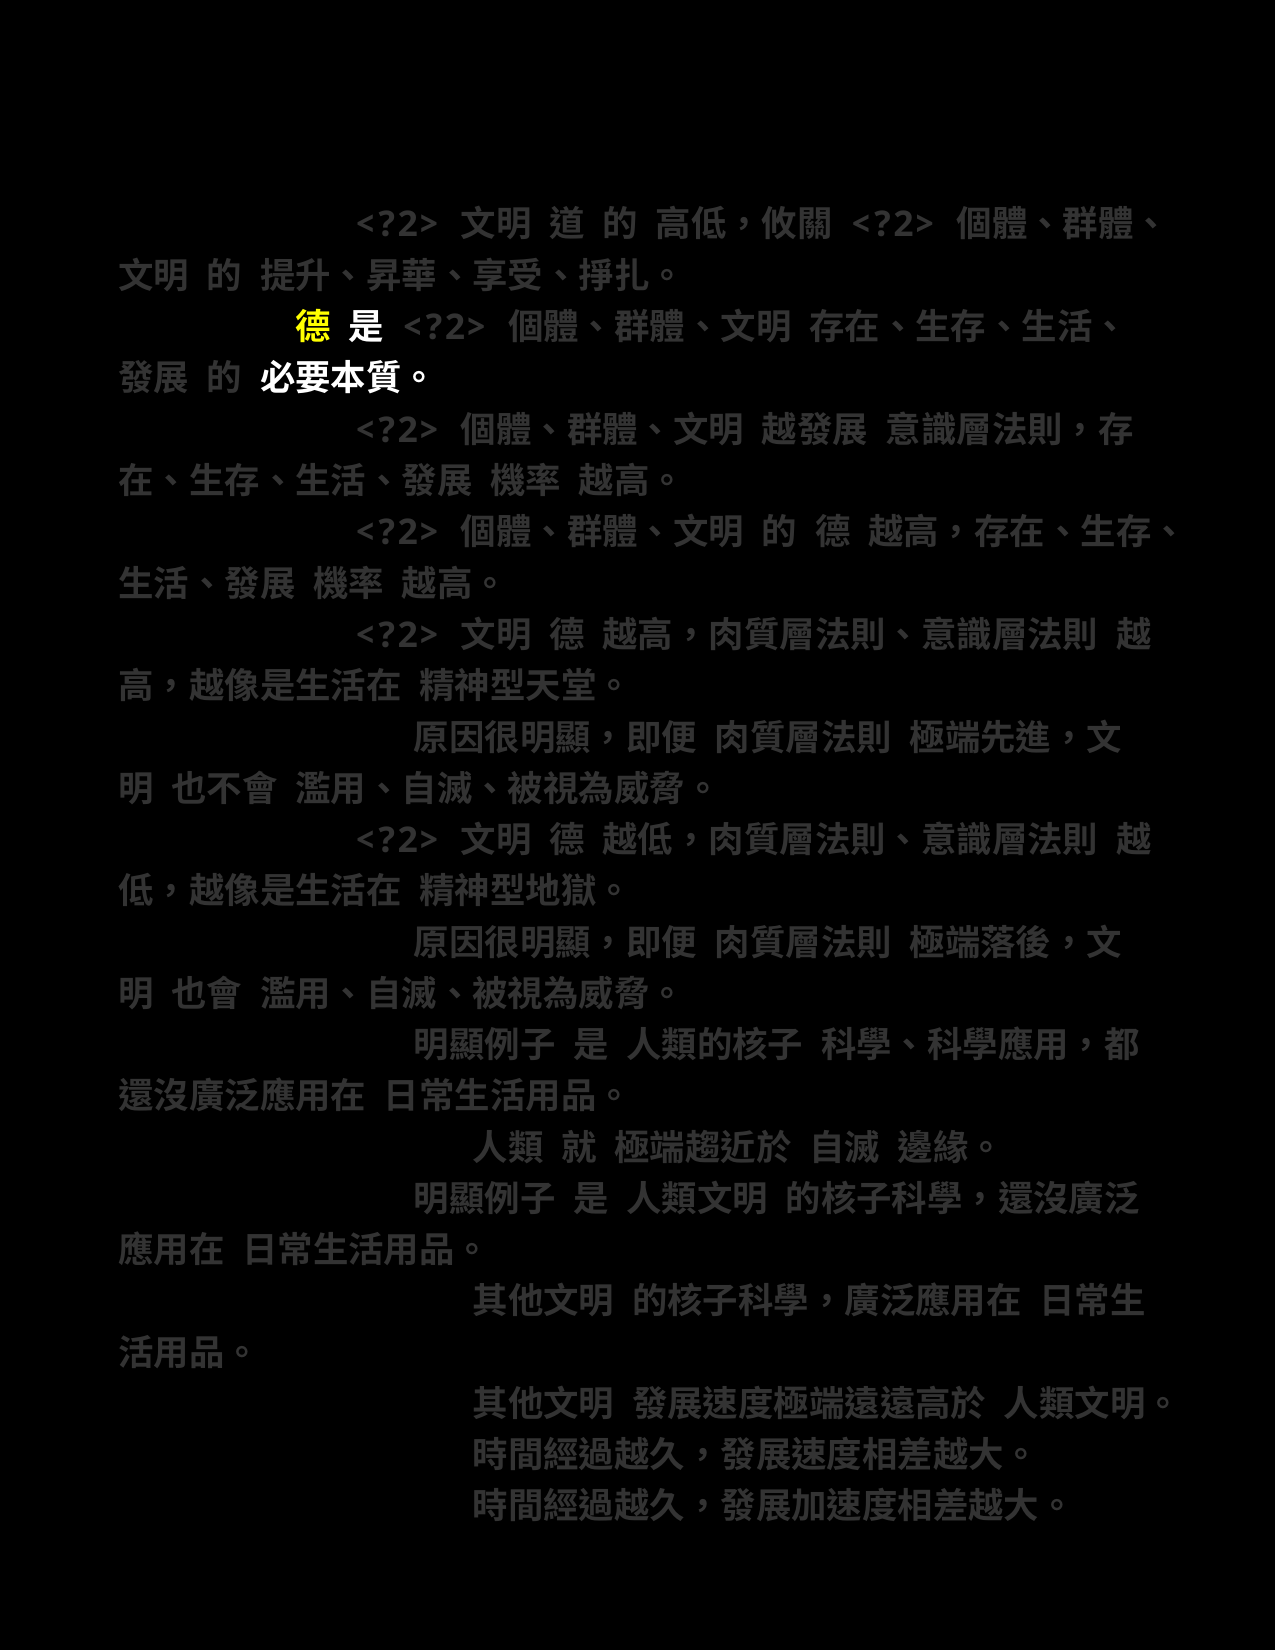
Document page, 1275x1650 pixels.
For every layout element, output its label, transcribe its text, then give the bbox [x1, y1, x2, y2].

text 原因很明顯，即便 肉質層法則 極端落後，文明 也會 濫用、自滅、被視為威脅。 [118, 914, 1157, 1016]
text <?2> 個體、群體、文明 的 德 越高，存在、生存、生活、發展 機率 越高。 [118, 504, 1157, 606]
text 人類 就 極端趨近於 自滅 邊緣。 [118, 1119, 1157, 1170]
text <?2> 文明 道 的 高低，攸關 <?2> 個體、群體、文明 的 提升、昇華、享受、掙扎。 [118, 196, 1157, 298]
text 時間經過越久，發展速度相差越大。 [118, 1426, 1157, 1478]
text 時間經過越久，發展加速度相差越大。 [118, 1478, 1157, 1529]
text <?2> 個體、群體、文明 越發展 意識層法則，存在、生存、生活、發展 機率 越高。 [118, 401, 1157, 504]
text <?2> 文明 德 越低，肉質層法則、意識層法則 越低，越像是生活在 精神型地獄。 [118, 811, 1157, 914]
text 原因很明顯，即便 肉質層法則 極端先進，文明 也不會 濫用、自滅、被視為威脅。 [118, 709, 1157, 811]
text 明顯例子 是 人類的核子 科學、科學應用，都還沒廣泛應用在 日常生活用品。 [118, 1016, 1157, 1119]
text <?2> 文明 德 越高，肉質層法則、意識層法則 越高，越像是生活在 精神型天堂。 [118, 606, 1157, 709]
text 明顯例子 是 人類文明 的核子科學，還沒廣泛應用在 日常生活用品。 [118, 1170, 1157, 1273]
text 其他文明 的核子科學，廣泛應用在 日常生活用品。 [118, 1273, 1157, 1375]
text 其他文明 發展速度極端遠遠高於 人類文明。 [118, 1375, 1157, 1426]
text 德 是 <?2> 個體、群體、文明 存在、生存、生活、發展 的 必要本質。 [118, 298, 1157, 401]
